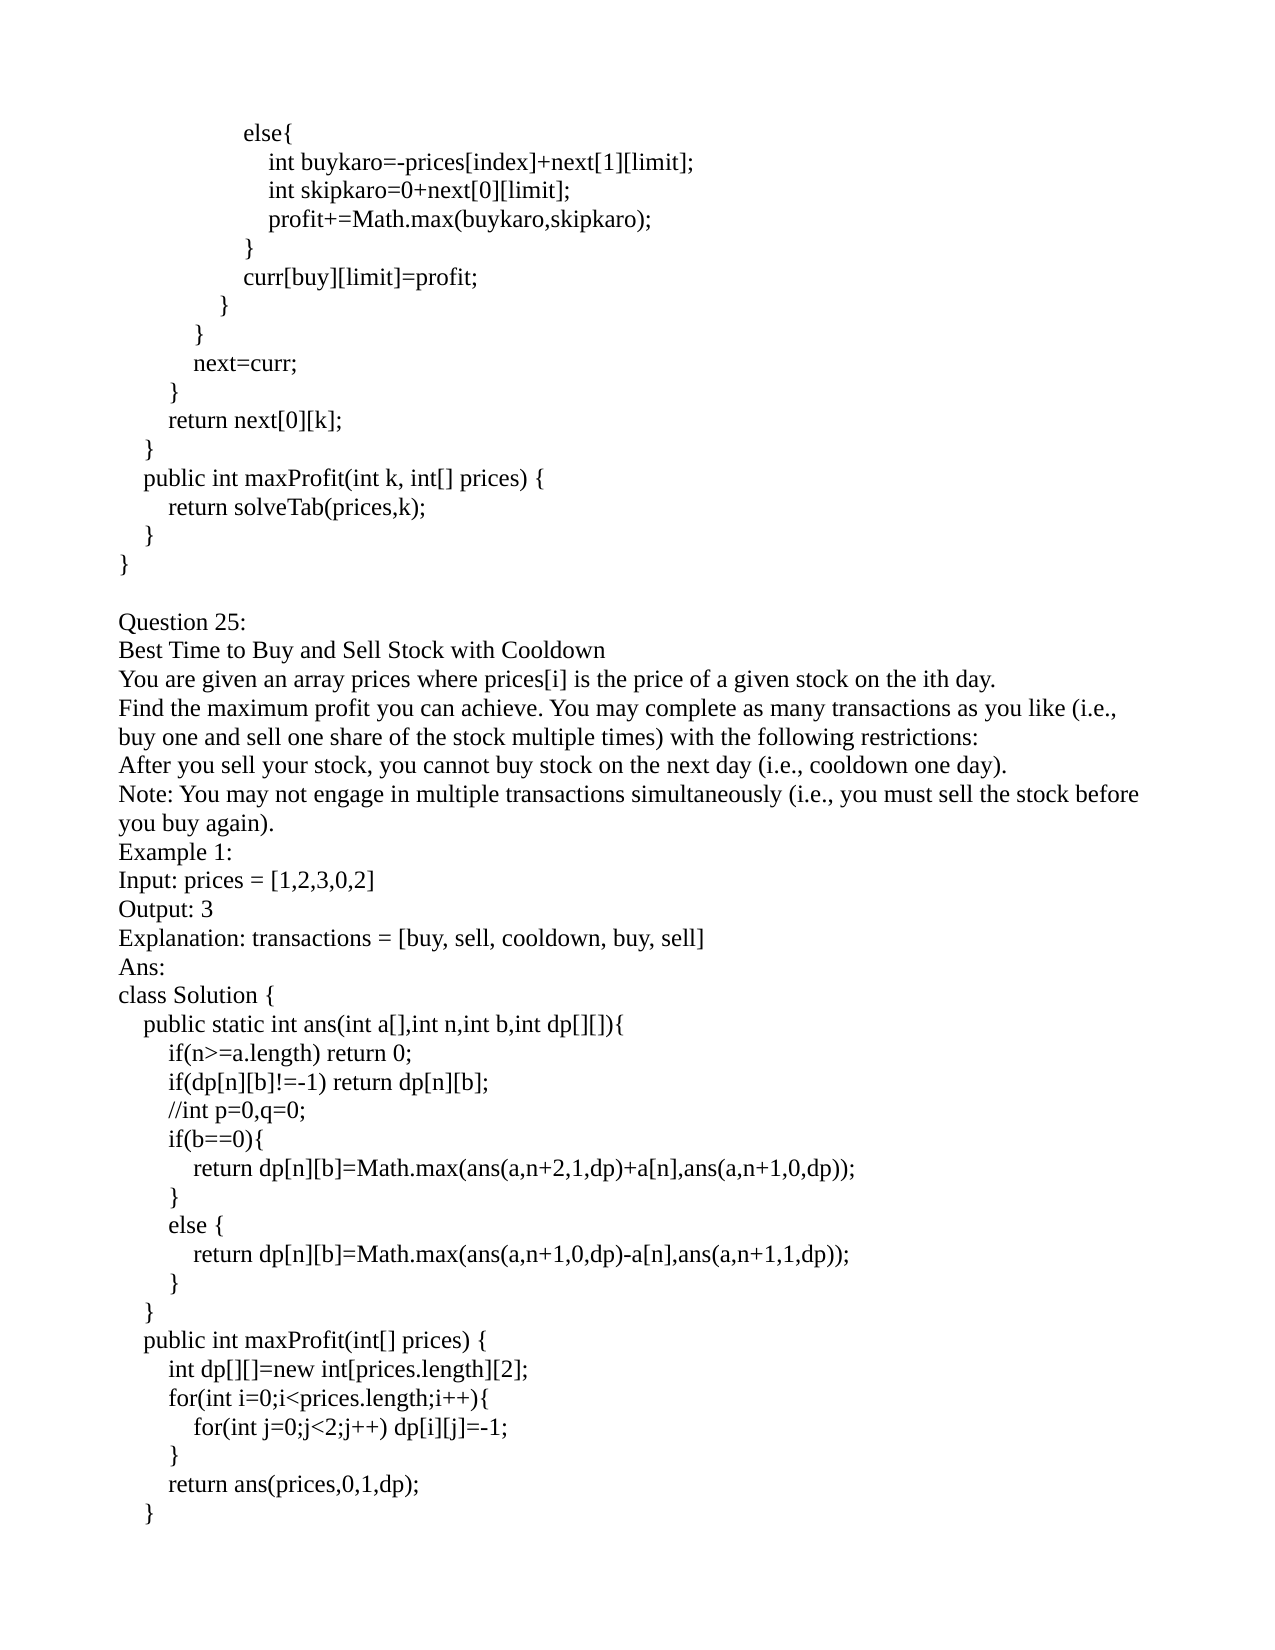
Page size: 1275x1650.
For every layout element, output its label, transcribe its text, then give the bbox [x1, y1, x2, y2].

text int dp[][]=new int[prices.length][2]; [118, 1354, 1157, 1383]
text class Solution { [118, 981, 1157, 1009]
text Best Time to Buy and Sell Stock with Cooldown [118, 636, 1157, 664]
text Output: 3 [118, 894, 1157, 923]
text Input: prices = [1,2,3,0,2] [118, 866, 1157, 894]
text } [118, 1268, 1157, 1297]
text Ans: [118, 952, 1157, 981]
text if(b==0){ [118, 1124, 1157, 1153]
text return solveTab(prices,k); [118, 492, 1157, 521]
text } [118, 233, 1157, 262]
text } [118, 521, 1157, 549]
text Note: You may not engage in multiple transactions simultaneously (i.e., you must sell the stock before you buy again). [118, 779, 1157, 837]
text return ans(prices,0,1,dp); [118, 1469, 1157, 1498]
text int skipkaro=0+next[0][limit]; [118, 176, 1157, 204]
text Example 1: [118, 837, 1157, 866]
text } [118, 291, 1157, 319]
text if(n>=a.length) return 0; [118, 1038, 1157, 1067]
text } [118, 549, 1157, 578]
text if(dp[n][b]!=-1) return dp[n][b]; [118, 1067, 1157, 1096]
text profit+=Math.max(buykaro,skipkaro); [118, 204, 1157, 233]
text //int p=0,q=0; [118, 1096, 1157, 1124]
text } [118, 1182, 1157, 1211]
text After you sell your stock, you cannot buy stock on the next day (i.e., cooldown one day). [118, 751, 1157, 779]
text next=curr; [118, 348, 1157, 377]
text for(int i=0;i<prices.length;i++){ [118, 1383, 1157, 1412]
text curr[buy][limit]=profit; [118, 262, 1157, 291]
text return next[0][k]; [118, 406, 1157, 434]
text } [118, 434, 1157, 463]
text Question 25: [118, 607, 1157, 636]
text } [118, 377, 1157, 406]
text int buykaro=-prices[index]+next[1][limit]; [118, 147, 1157, 176]
text Find the maximum profit you can achieve. You may complete as many transactions as you like (i.e., buy one and sell one share of the stock multiple times) with the following restrictions: [118, 693, 1157, 751]
text else{ [118, 118, 1157, 147]
text public int maxProfit(int k, int[] prices) { [118, 463, 1157, 492]
text Explanation: transactions = [buy, sell, cooldown, buy, sell] [118, 923, 1157, 952]
text return dp[n][b]=Math.max(ans(a,n+1,0,dp)-a[n],ans(a,n+1,1,dp)); [118, 1239, 1157, 1268]
text } [118, 319, 1157, 348]
text public static int ans(int a[],int n,int b,int dp[][]){ [118, 1009, 1157, 1038]
text return dp[n][b]=Math.max(ans(a,n+2,1,dp)+a[n],ans(a,n+1,0,dp)); [118, 1153, 1157, 1182]
text else { [118, 1211, 1157, 1239]
text } [118, 1441, 1157, 1469]
text } [118, 1498, 1157, 1527]
text public int maxProfit(int[] prices) { [118, 1326, 1157, 1354]
text } [118, 1297, 1157, 1326]
text for(int j=0;j<2;j++) dp[i][j]=-1; [118, 1412, 1157, 1441]
text You are given an array prices where prices[i] is the price of a given stock on the ith day. [118, 664, 1157, 693]
